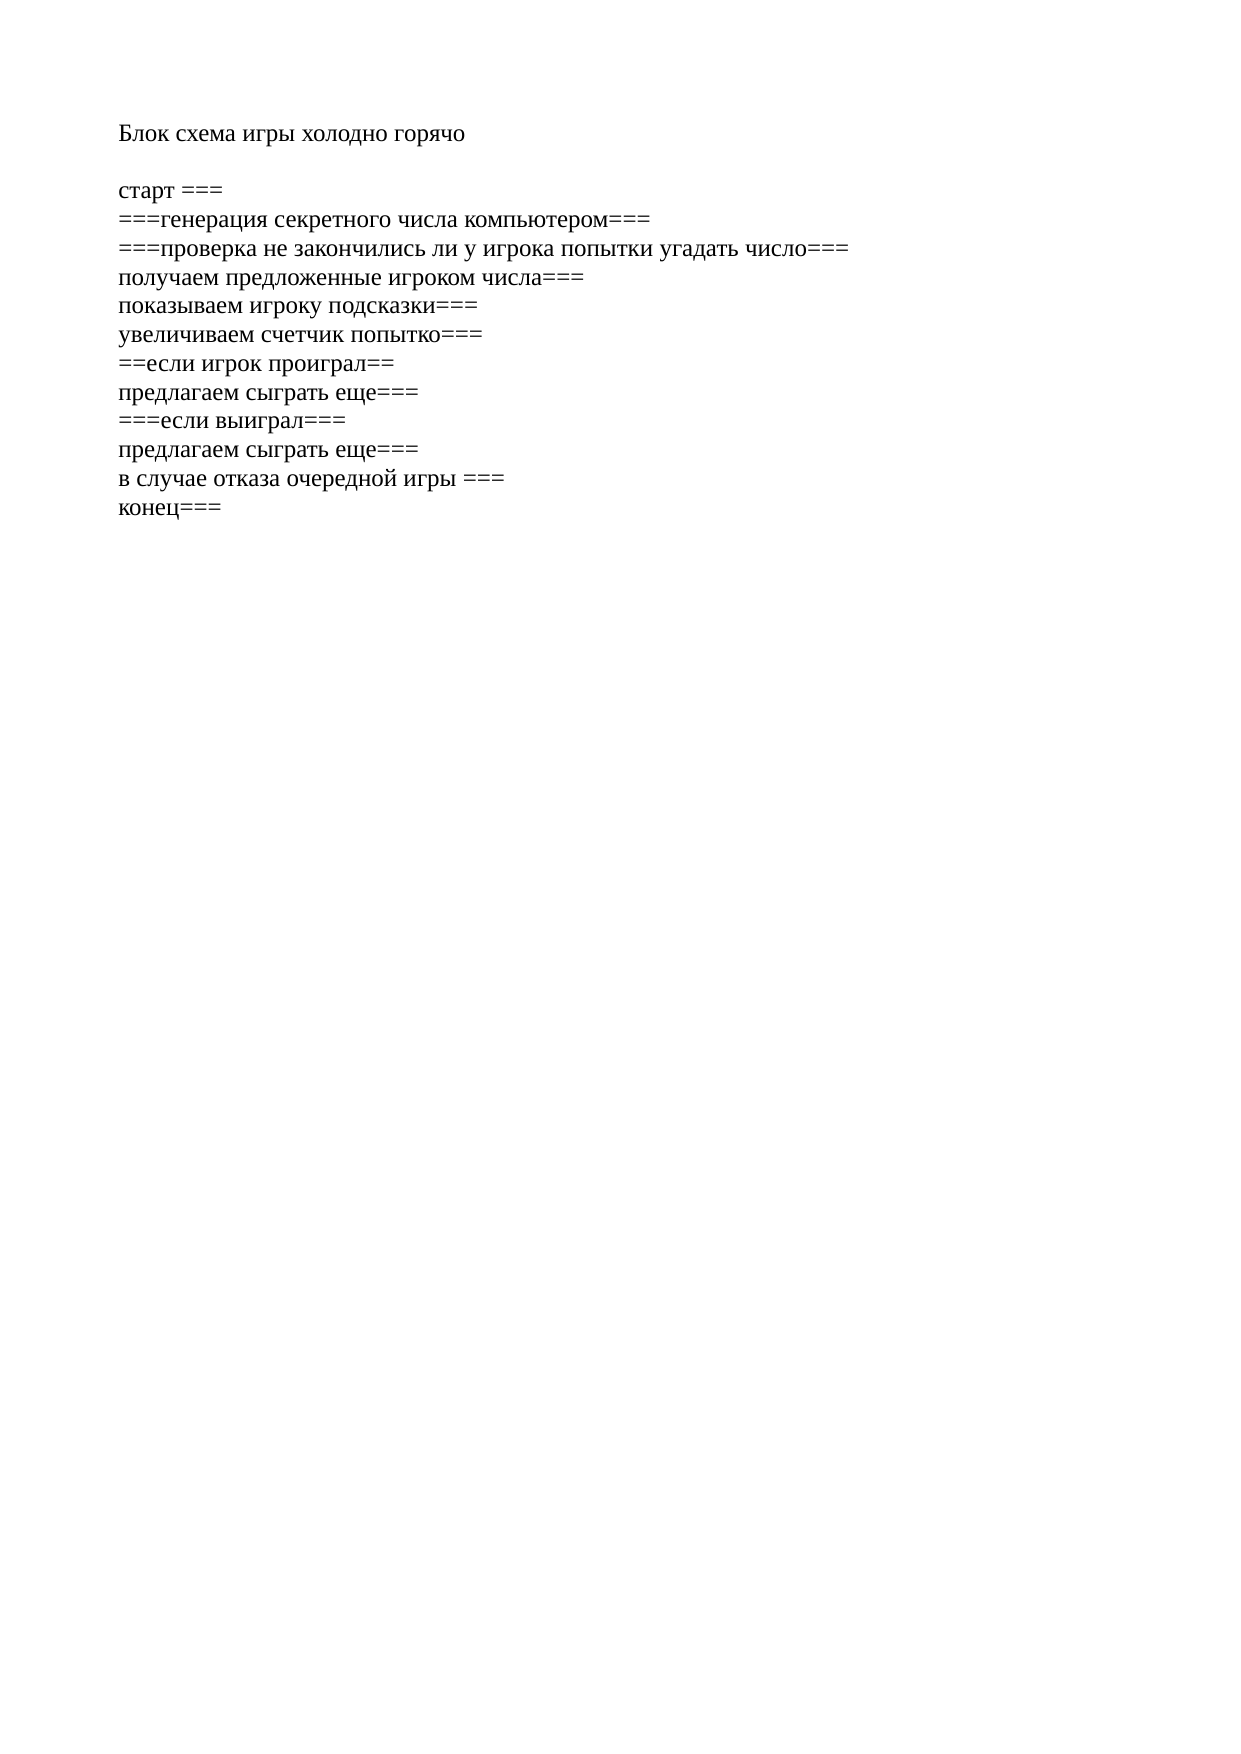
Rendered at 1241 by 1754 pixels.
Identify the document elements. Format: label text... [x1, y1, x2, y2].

text получаем предложенные игроком числа=== [118, 262, 1122, 291]
text ===если выиграл=== [118, 406, 1122, 434]
text конец=== [118, 492, 1122, 521]
text в случае отказа очередной игры === [118, 463, 1122, 492]
text увеличиваем счетчик попытко=== [118, 319, 1122, 348]
text ===генерация секретного числа компьютером=== [118, 204, 1122, 233]
text предлагаем сыграть еще=== [118, 434, 1122, 463]
text показываем игроку подсказки=== [118, 291, 1122, 319]
text предлагаем сыграть еще=== [118, 377, 1122, 406]
text Блок схема игры холодно горячо [118, 118, 1122, 147]
text ==если игрок проиграл== [118, 348, 1122, 377]
text старт === [118, 176, 1122, 204]
text ===проверка не закончились ли у игрока попытки угадать число=== [118, 233, 1122, 262]
